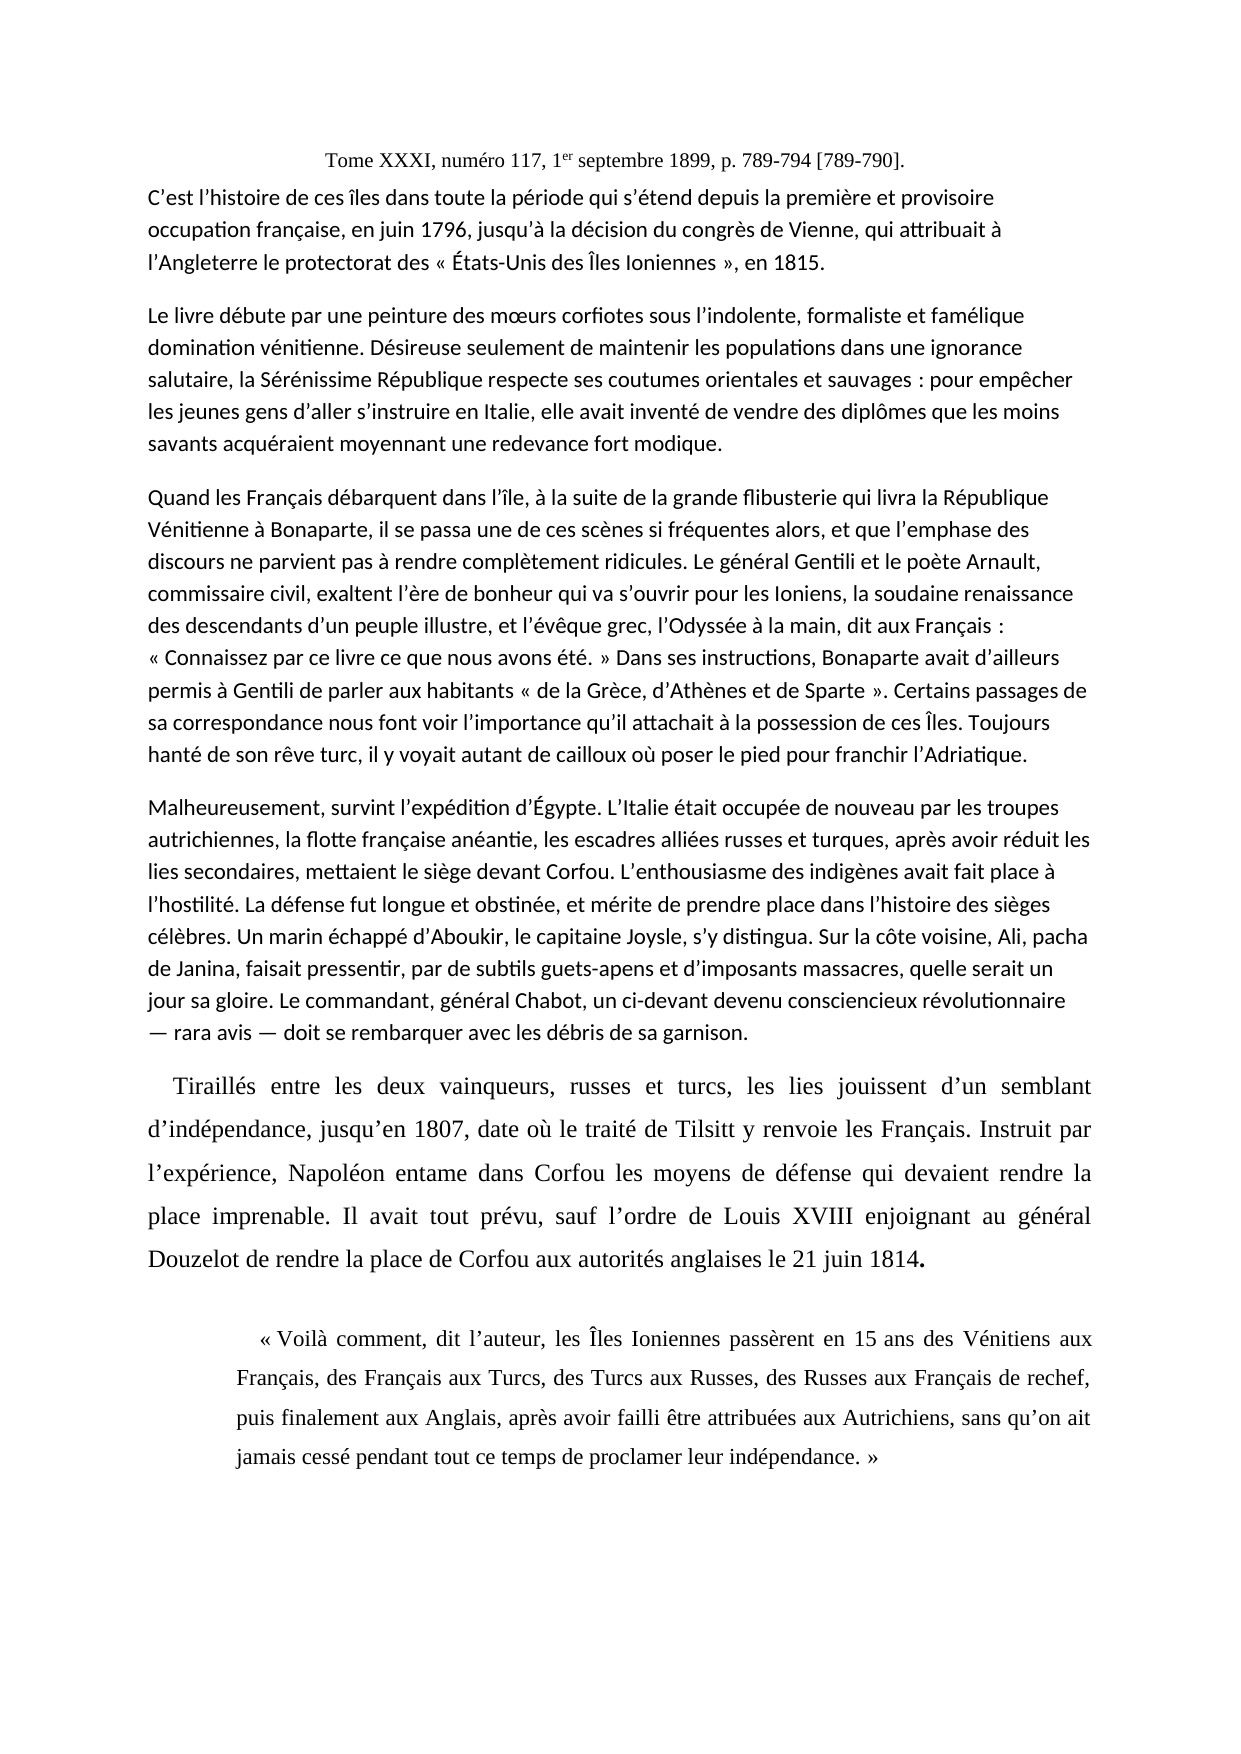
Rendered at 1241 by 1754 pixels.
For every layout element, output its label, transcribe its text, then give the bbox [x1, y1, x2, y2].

text C’est l’histoire de ces îles dans toute la période qui s’étend depuis la première et provisoire occupation française, en juin 1796, jusqu’à la décision du congrès de Vienne, qui attribuait à l’Angleterre le protectorat des « États-Unis des Îles Ioniennes », en 1815. [148, 183, 1093, 276]
text Malheureusement, survint l’expédition d’Égypte. L’Italie était occupée de nouveau par les troupes autrichiennes, la flotte française anéantie, les escadres alliées russes et turques, après avoir réduit les lies secondaires, mettaient le siège devant Corfou. L’enthousiasme des indigènes avait fait place à l’hostilité. La défense fut longue et obstinée, et mérite de prendre place dans l’histoire des sièges célèbres. Un marin échappé d’Aboukir, le capitaine Joysle, s’y distingua. Sur la côte voisine, Ali, pacha de Janina, faisait pressentir, par de subtils guets-apens et d’imposants massacres, quelle serait un jour sa gloire. Le commandant, général Chabot, un ci-devant devenu consciencieux révolutionnaire — rara avis — doit se rembarquer avec les débris de sa garnison. [148, 793, 1093, 1046]
text Quand les Français débarquent dans l’île, à la suite de la grande flibusterie qui livra la République Vénitienne à Bonaparte, il se passa une de ces scènes si fréquentes alors, et que l’emphase des discours ne parvient pas à rendre complètement ridicules. Le général Gentili et le poète Arnault, commissaire civil, exaltent l’ère de bonheur qui va s’ouvrir pour les Ioniens, la soudaine renaissance des descendants d’un peuple illustre, et l’évêque grec, l’Odyssée à la main, dit aux Français : « Connaissez par ce livre ce que nous avons été. » Dans ses instructions, Bonaparte avait d’ailleurs permis à Gentili de parler aux habitants « de la Grèce, d’Athènes et de Sparte ». Certains passages de sa correspondance nous font voir l’importance qu’il attachait à la possession de ces Îles. Toujours hanté de son rêve turc, il y voyait autant de cailloux où poser le pied pour franchir l’Adriatique. [148, 483, 1093, 768]
text Le livre débute par une peinture des mœurs corfiotes sous l’indolente, formaliste et famélique domination vénitienne. Désireuse seulement de maintenir les populations dans une ignorance salutaire, la Sérénissime République respecte ses coutumes orientales et sauvages : pour empêcher les jeunes gens d’aller s’instruire en Italie, elle avait inventé de vendre des diplômes que les moins savants acquéraient moyennant une redevance fort modique. [148, 301, 1093, 458]
text Tiraillés entre les deux vainqueurs, russes et turcs, les lies jouissent d’un semblant d’indépendance, jusqu’en 1807, date où le traité de Tilsitt y renvoie les Français. Instruit par l’expérience, Napoléon entame dans Corfou les moyens de défense qui devaient rendre la place imprenable. Il avait tout prévu, sauf l’ordre de Louis XVIII enjoignant au général Douzelot de rendre la place de Corfou aux autorités anglaises le 21 juin 1814. [148, 1071, 1093, 1273]
text Tome XXXI, numéro 117, 1er septembre 1899, p. 789-794 [789-790]. [325, 148, 1093, 172]
text « Voilà comment, dit l’auteur, les Îles Ioniennes passèrent en 15 ans des Vénitiens aux Français, des Français aux Turcs, des Turcs aux Russes, des Russes aux Français de rechef, puis finalement aux Anglais, après avoir failli être attribuées aux Autrichiens, sans qu’on ait jamais cessé pendant tout ce temps de proclamer leur indépendance. » [236, 1324, 1093, 1469]
